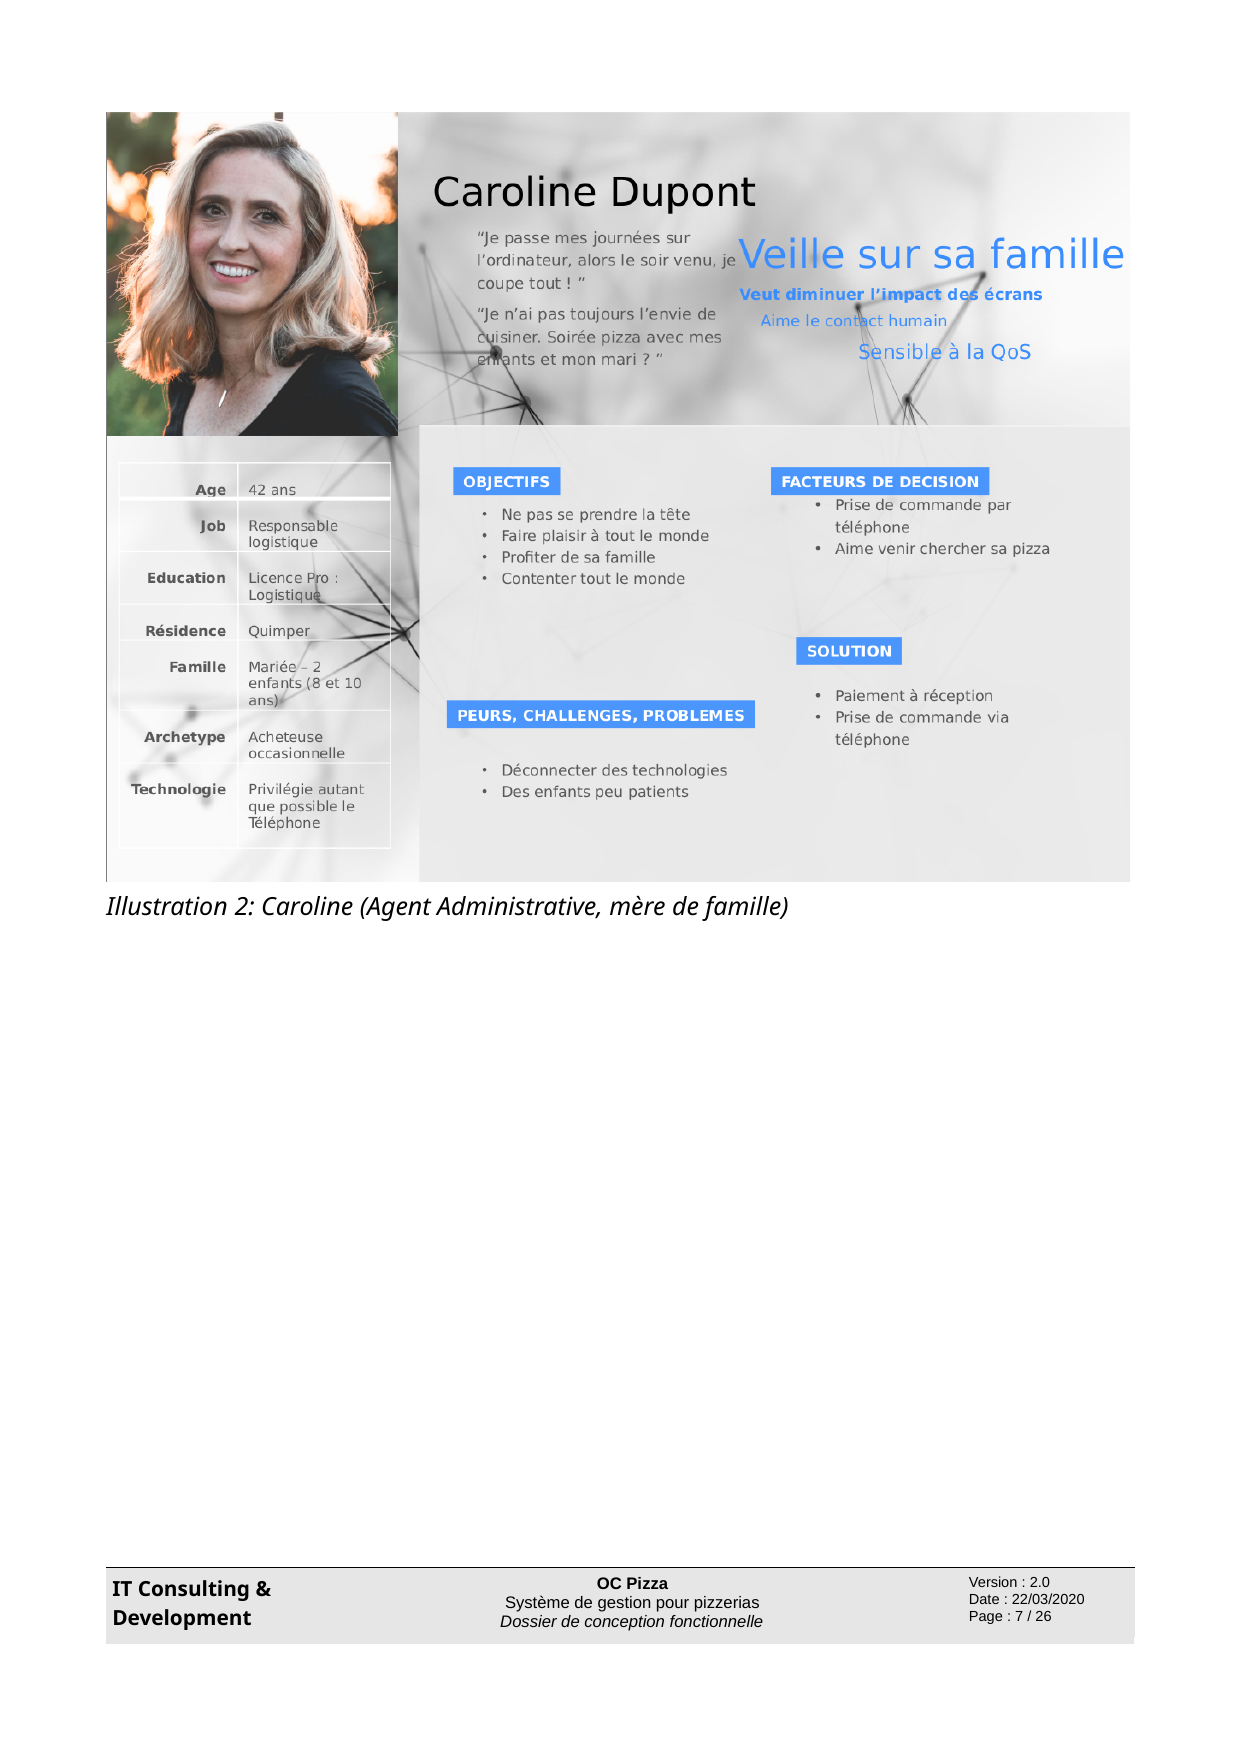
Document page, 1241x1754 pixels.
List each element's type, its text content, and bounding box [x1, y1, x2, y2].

picture [106, 112, 1130, 882]
text Illustration 2: Caroline (Agent Administrative, mère de famille) [106, 882, 1130, 923]
